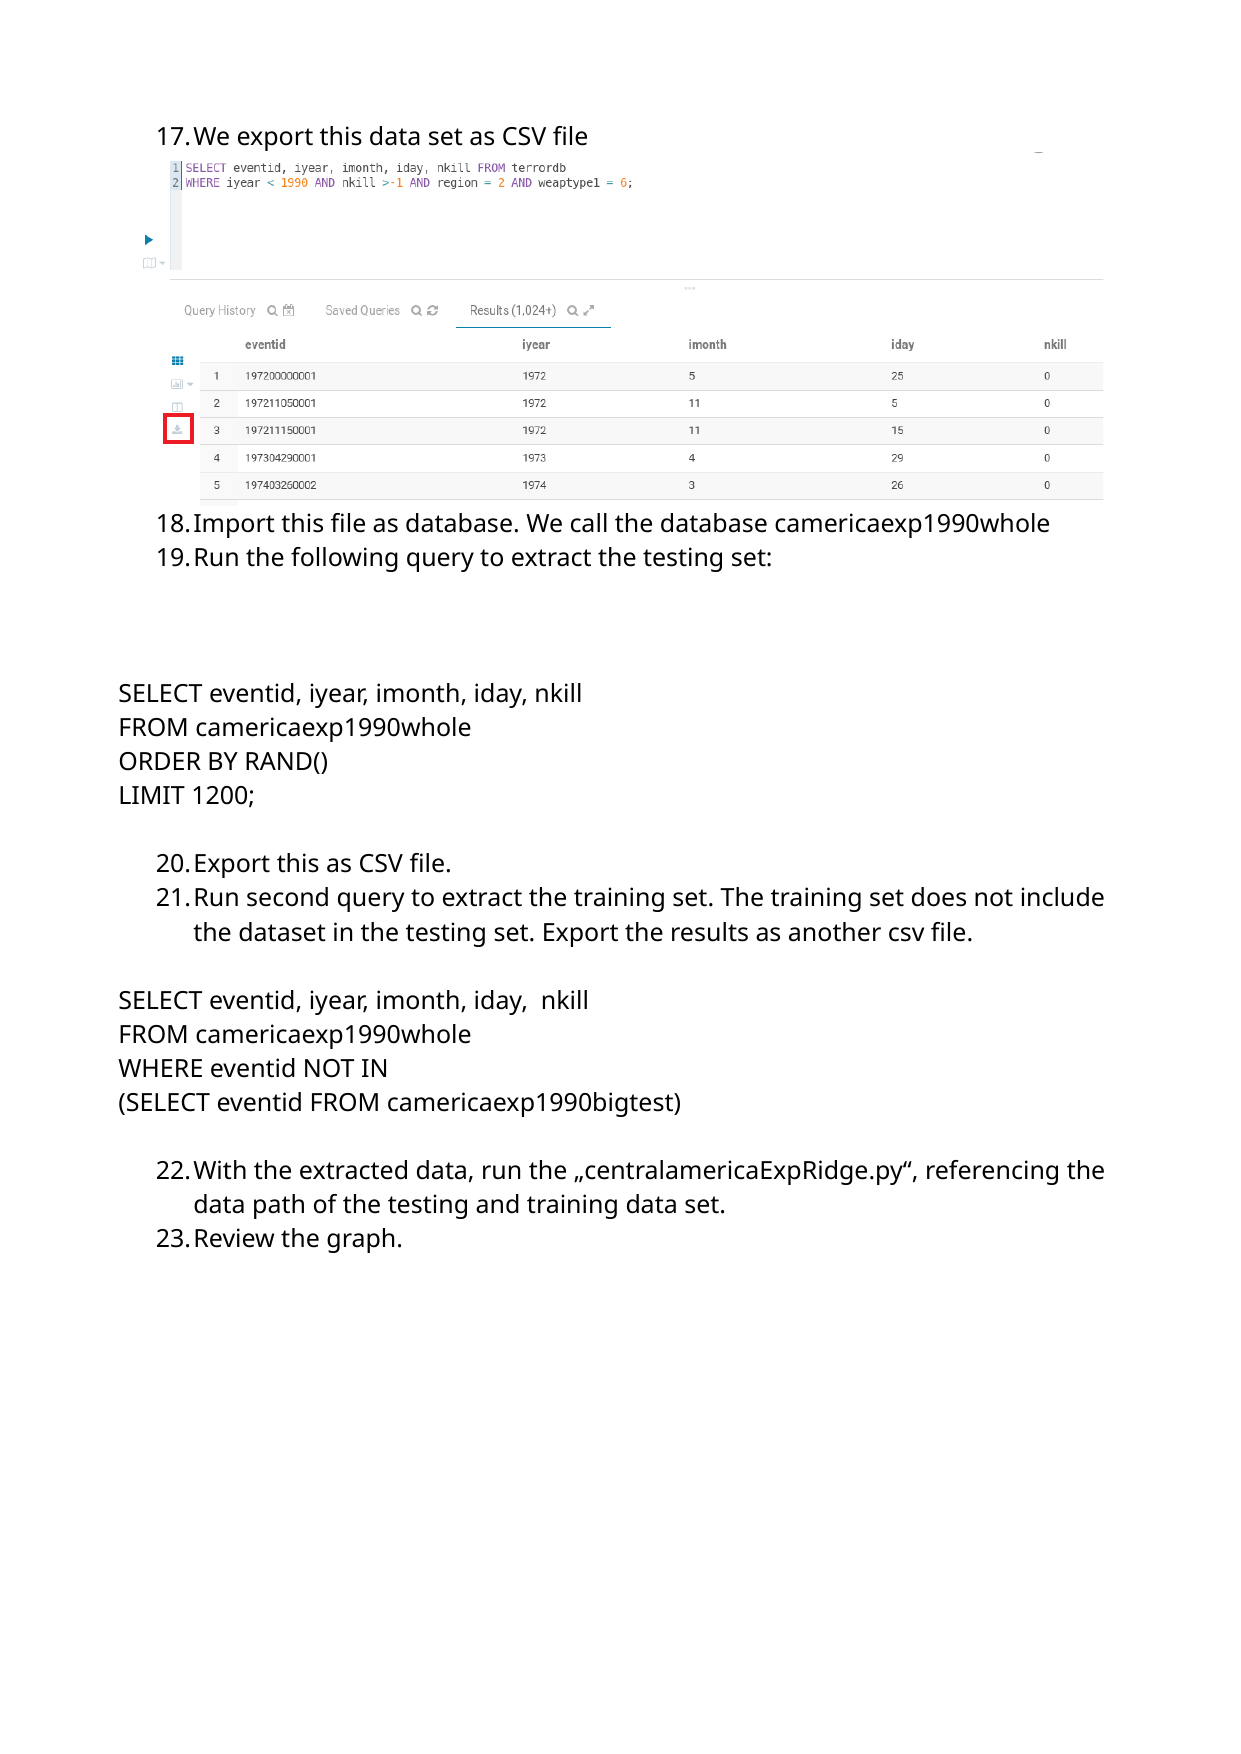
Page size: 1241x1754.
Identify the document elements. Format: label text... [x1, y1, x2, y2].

text SELECT eventid, iyear, imonth, iday, nkill [118, 676, 1122, 710]
list Review the graph. [156, 1221, 1122, 1255]
text (SELECT eventid FROM camericaexp1990bigtest) [118, 1084, 1122, 1118]
list Run second query to extract the training set. The training set does not include the dataset in the testing set. Export the results as another csv file. [156, 880, 1122, 948]
text LIMIT 1200; [118, 778, 1122, 812]
text WHERE eventid NOT IN [118, 1050, 1122, 1084]
list Run the following query to extract the testing set: [156, 539, 1122, 573]
text SELECT eventid, iyear, imonth, iday, nkill [118, 982, 1122, 1016]
list Export this as CSV file. [156, 846, 1122, 880]
text FROM camericaexp1990whole [118, 1016, 1122, 1050]
list Import this file as database. We call the database camericaexp1990whole [156, 152, 1122, 539]
list We export this data set as CSV file [156, 118, 1122, 152]
text FROM camericaexp1990whole [118, 710, 1122, 744]
list With the extracted data, run the „centralamericaExpRidge.py“, referencing the data path of the testing and training data set. [156, 1153, 1122, 1221]
text ORDER BY RAND() [118, 744, 1122, 778]
